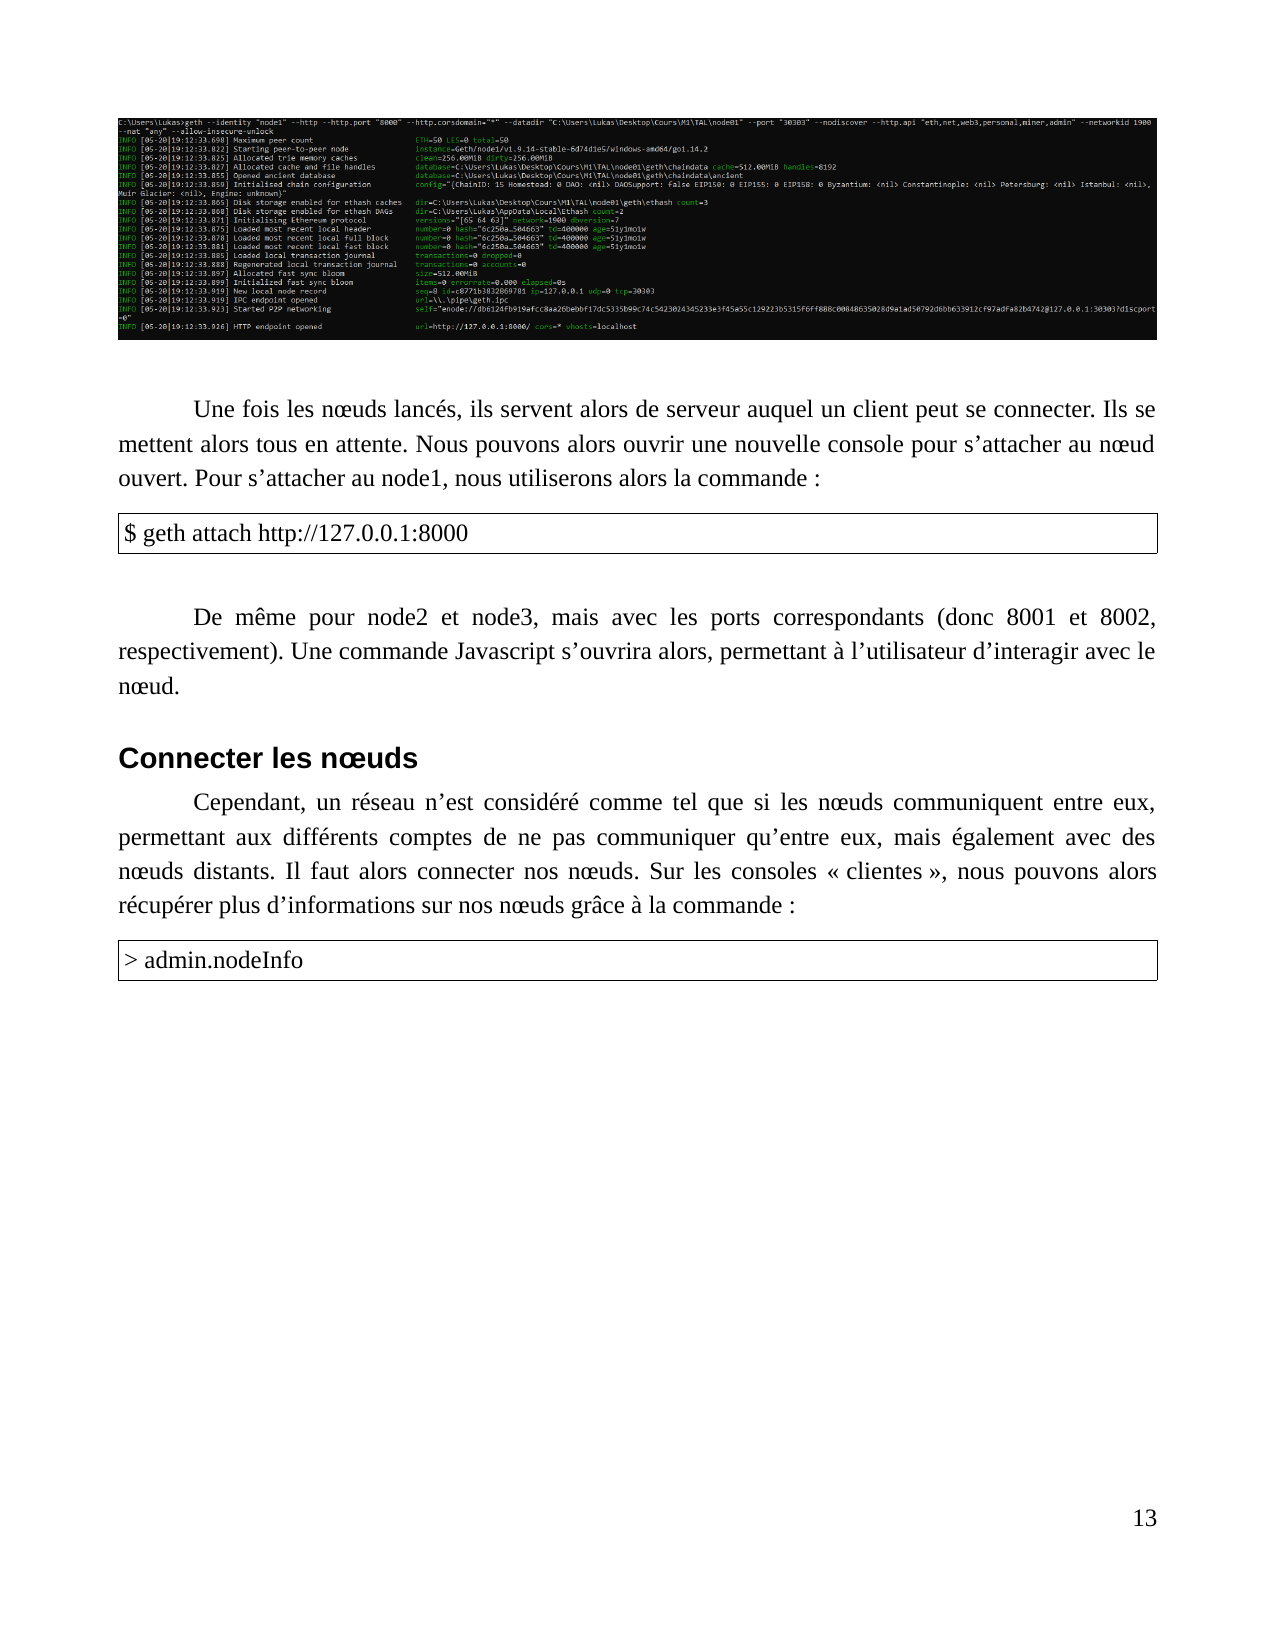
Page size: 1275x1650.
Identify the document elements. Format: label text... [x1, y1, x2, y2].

picture [118, 118, 1157, 340]
table_header $ geth attach http://127.0.0.1:8000 [119, 514, 1157, 553]
subtitle Connecter les nœuds [118, 741, 1157, 774]
text Une fois les nœuds lancés, ils servent alors de serveur auquel un client peut se connecter. Ils se mettent alors tous en attente. Nous pouvons alors ouvrir une nouvelle console pour s’attacher au nœud ouvert. Pour s’attacher au node1, nous utiliserons alors la commande : [118, 394, 1157, 492]
text Cependant, un réseau n’est considéré comme tel que si les nœuds communiquent entre eux, permettant aux différents comptes de ne pas communiquer qu’entre eux, mais également avec des nœuds distants. Il faut alors connecter nos nœuds. Sur les consoles « clientes », nous pouvons alors récupérer plus d’informations sur nos nœuds grâce à la commande : [118, 787, 1157, 919]
table_header > admin.nodeInfo [119, 941, 1157, 980]
text De même pour node2 et node3, mais avec les ports correspondants (donc 8001 et 8002, respectivement). Une commande Javascript s’ouvrira alors, permettant à l’utilisateur d’interagir avec le nœud. [118, 602, 1157, 700]
